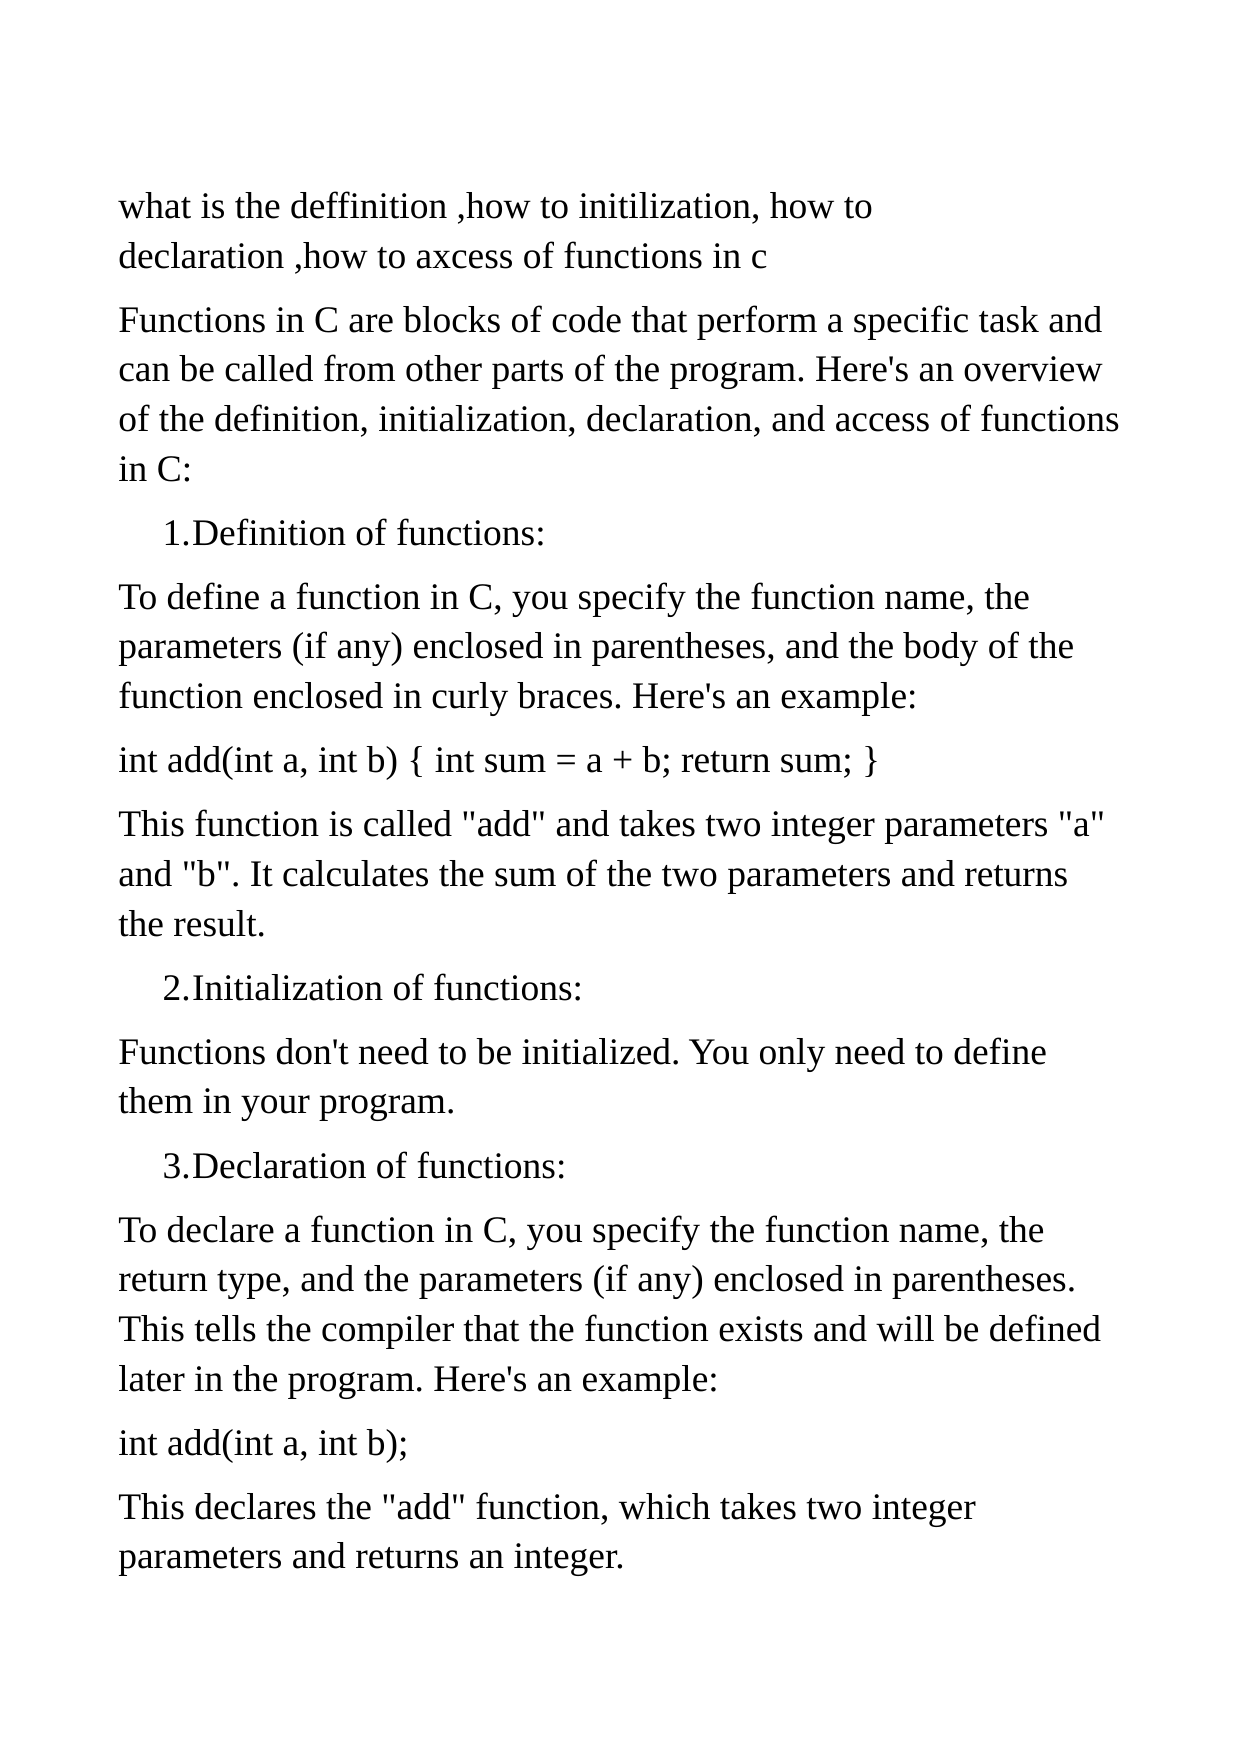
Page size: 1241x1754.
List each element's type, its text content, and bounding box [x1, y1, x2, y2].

list Definition of functions: [162, 510, 1122, 553]
text To declare a function in C, you specify the function name, the return type, and the parameters (if any) enclosed in parentheses. This tells the compiler that the function exists and will be defined later in the program. Here's an example: [118, 1207, 1122, 1399]
text To define a function in C, you specify the function name, the parameters (if any) enclosed in parentheses, and the body of the function enclosed in curly braces. Here's an example: [118, 574, 1122, 717]
text int add(int a, int b) { int sum = a + b; return sum; } [118, 738, 1122, 781]
text int add(int a, int b); [118, 1420, 1122, 1463]
text Functions in C are blocks of code that perform a specific task and can be called from other parts of the program. Here's an overview of the definition, initialization, declaration, and access of functions in C: [118, 297, 1122, 489]
text This declares the "add" function, which takes two integer parameters and returns an integer. [118, 1484, 1122, 1577]
list Initialization of functions: [162, 965, 1122, 1008]
text Functions don't need to be initialized. You only need to define them in your program. [118, 1029, 1122, 1122]
text what is the deffinition ,how to initilization, how to declaration ,how to axcess of functions in c [118, 183, 1122, 276]
text This function is called "add" and takes two integer parameters "a" and "b". It calculates the sum of the two parameters and returns the result. [118, 802, 1122, 944]
list Declaration of functions: [162, 1143, 1122, 1186]
